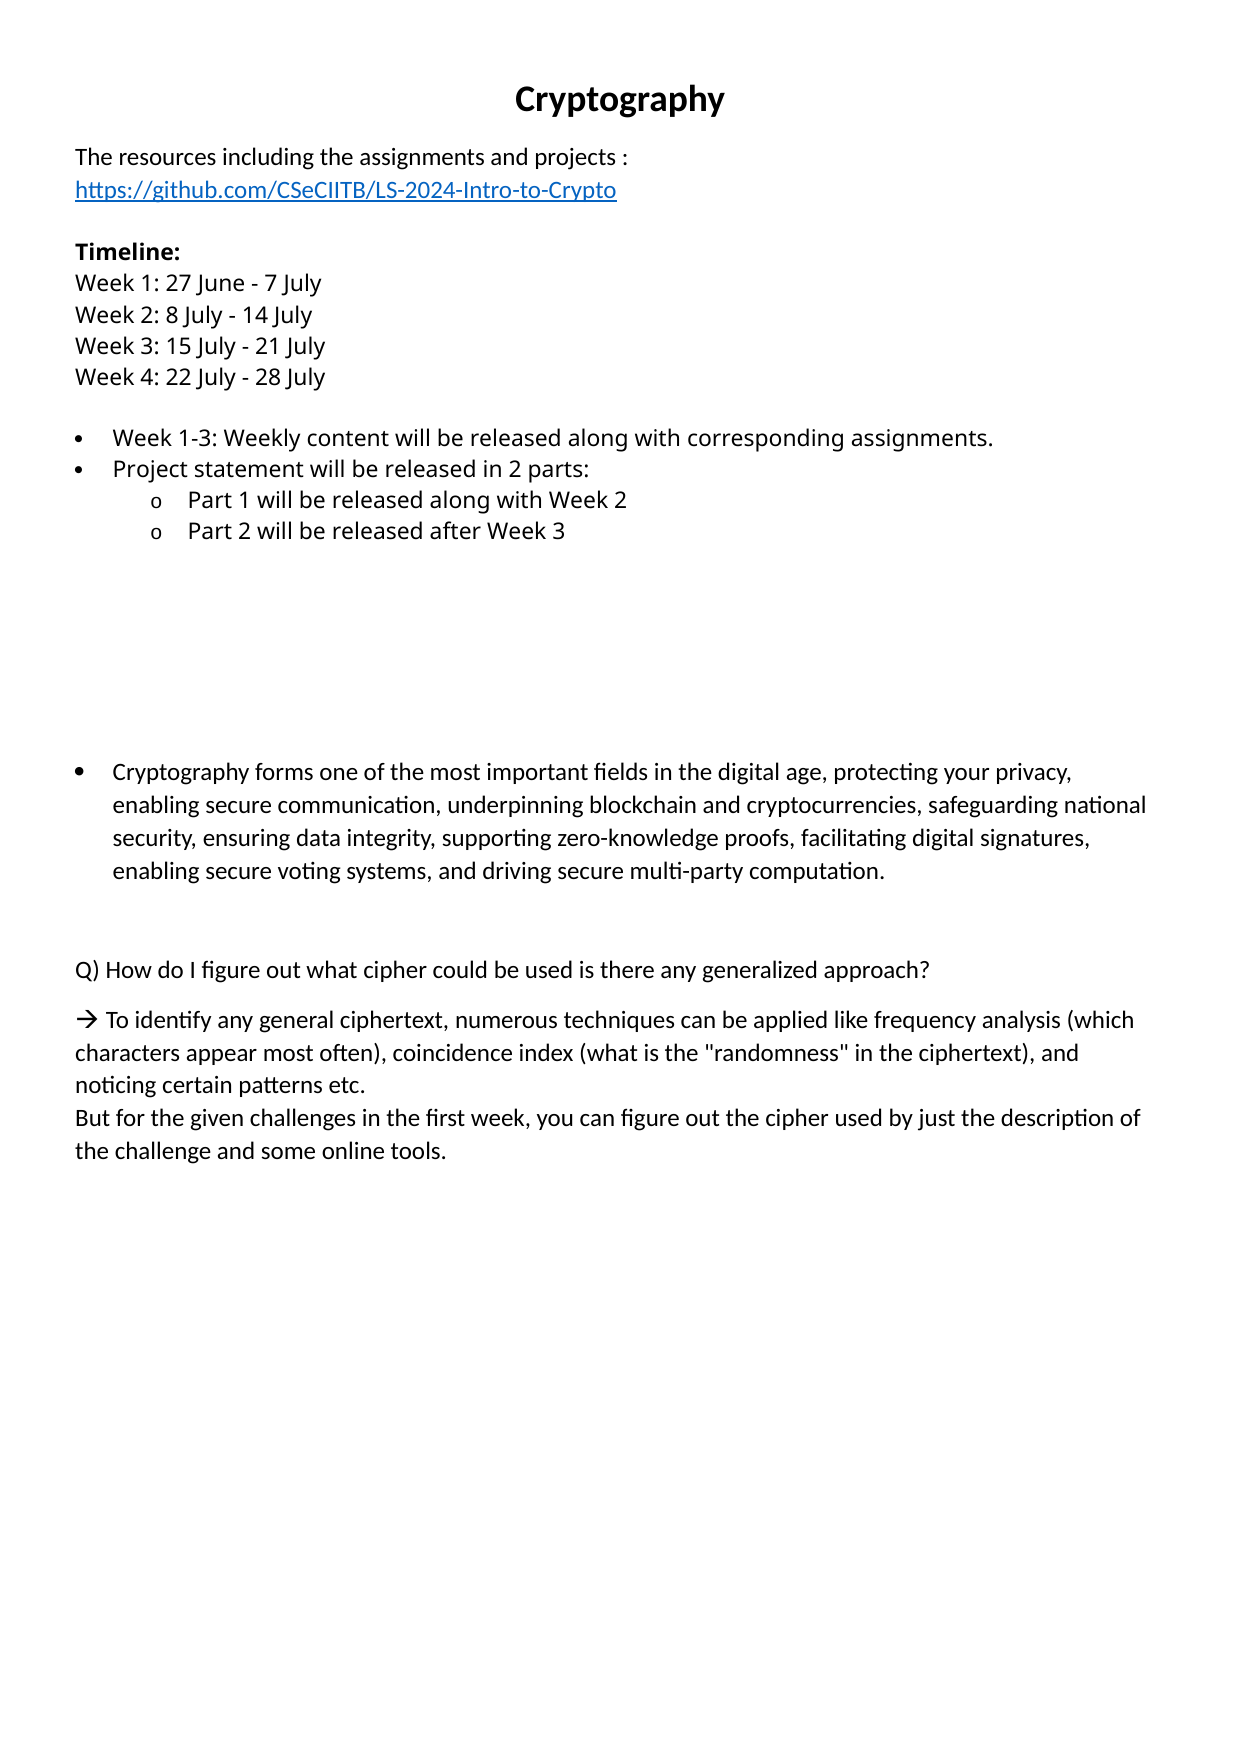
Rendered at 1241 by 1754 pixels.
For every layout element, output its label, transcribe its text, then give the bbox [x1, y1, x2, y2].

text Timeline: Week 1: 27 June - 7 July Week 2: 8 July - 14 July Week 3: 15 July - 21 July Week 4: 22 July - 28 July [75, 236, 1165, 392]
list Part 2 will be released after Week 3 [150, 515, 1165, 547]
text Q) How do I figure out what cipher could be used is there any generalized approach? [75, 954, 1165, 985]
text Cryptography [75, 75, 1165, 121]
list Cryptography forms one of the most important fields in the digital age, protecting your privacy, enabling secure communication, underpinning blockchain and cryptocurrencies, safeguarding national security, ensuring data integrity, supporting zero-knowledge proofs, facilitating digital signatures, enabling secure voting systems, and driving secure multi-party computation. [75, 756, 1165, 886]
text  To identify any general ciphertext, numerous techniques can be applied like frequency analysis (which characters appear most often), coincidence index (what is the "randomness" in the ciphertext), and noticing certain patterns etc. But for the given challenges in the first week, you can figure out the cipher used by just the description of the challenge and some online tools. [75, 1004, 1165, 1166]
list Week 1-3: Weekly content will be released along with corresponding assignments. [75, 422, 1165, 453]
list Part 1 will be released along with Week 2 [150, 484, 1165, 515]
text The resources including the assignments and projects : https://github.com/CSeCIITB/LS-2024-Intro-to-Crypto [75, 141, 1165, 204]
list Project statement will be released in 2 parts: [75, 453, 1165, 484]
